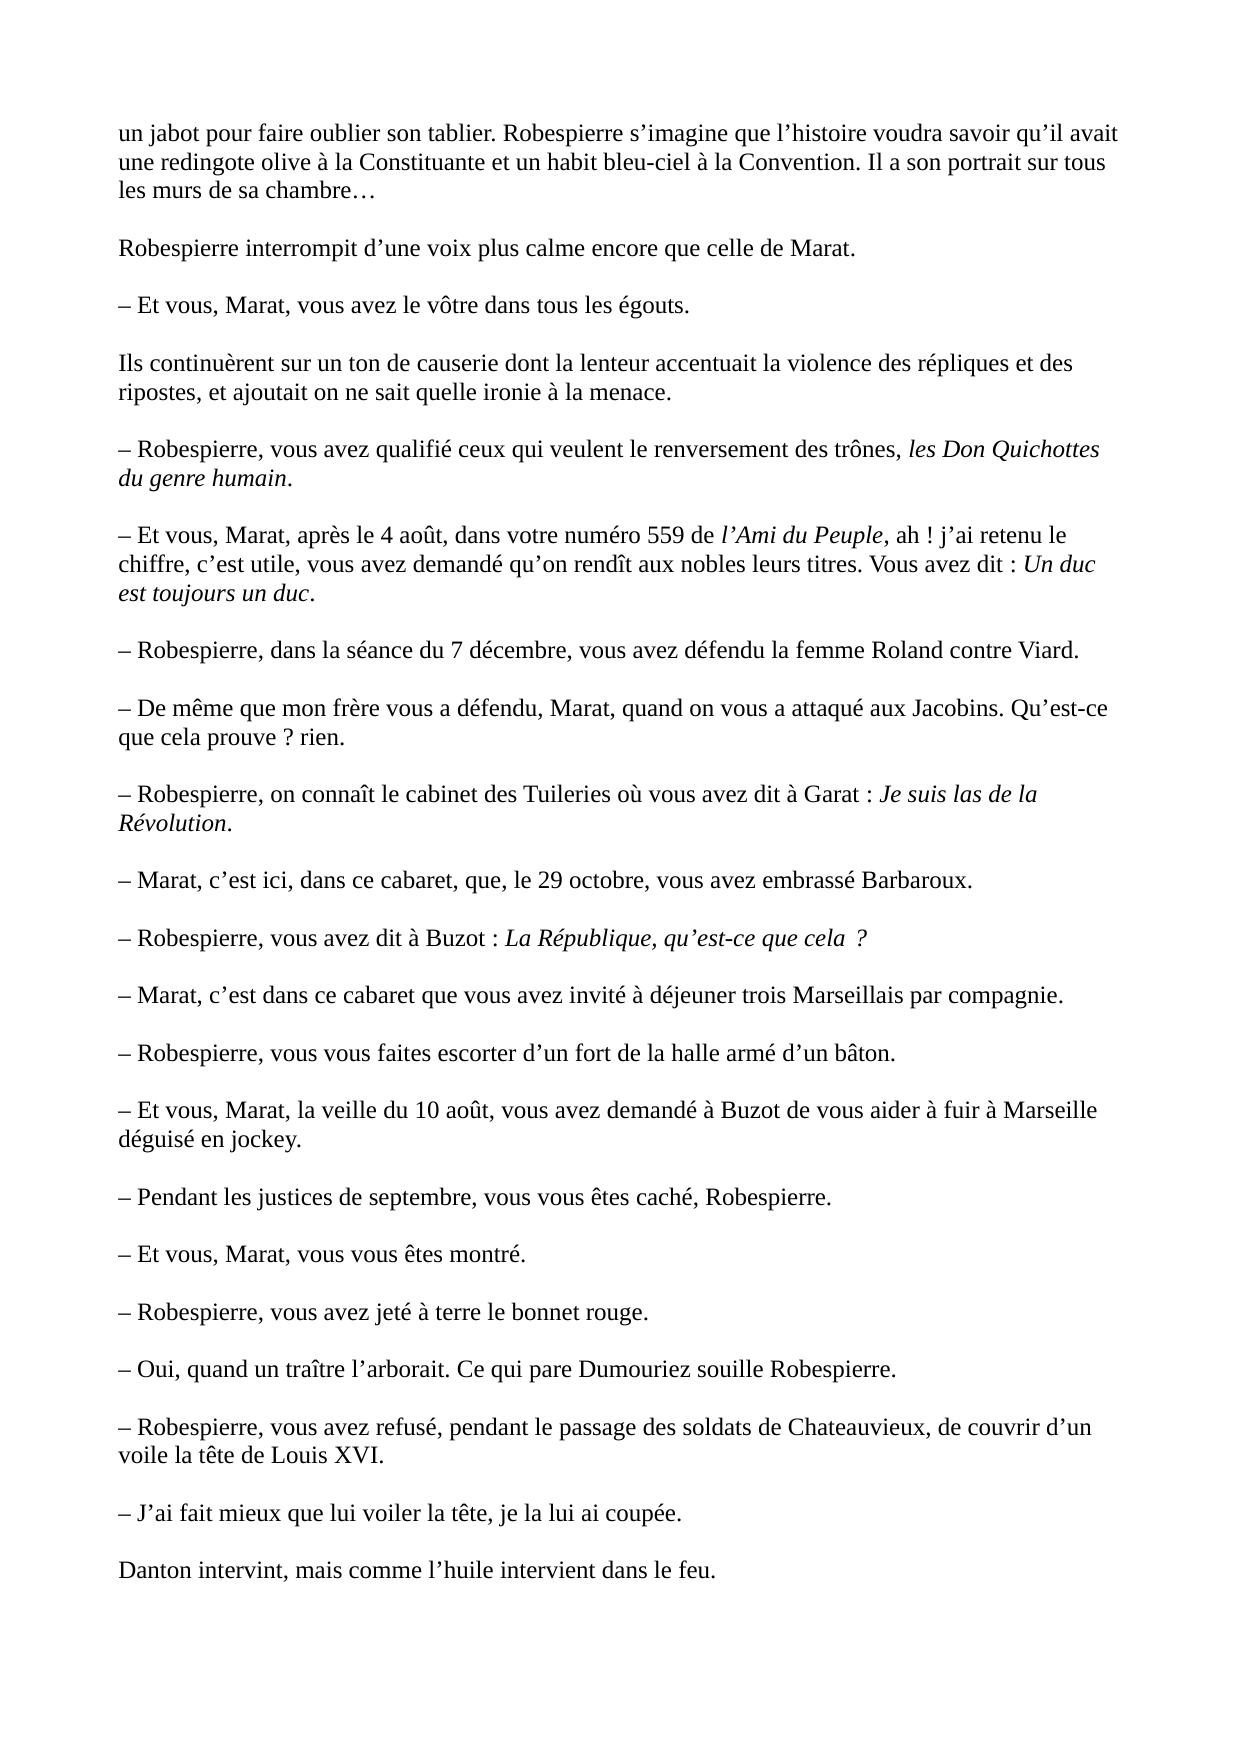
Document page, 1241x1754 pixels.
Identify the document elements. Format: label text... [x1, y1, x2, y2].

text – Et vous, Marat, la veille du 10 août, vous avez demandé à Buzot de vous aider à fuir à Marseille déguisé en jockey. [118, 1096, 1122, 1153]
text – Robespierre, vous avez qualifié ceux qui veulent le renversement des trônes, les Don Quichottes du genre humain. [118, 434, 1122, 492]
text – Robespierre, vous avez refusé, pendant le passage des soldats de Chateauvieux, de couvrir d’un voile la tête de Louis XVI. [118, 1412, 1122, 1469]
text – J’ai fait mieux que lui voiler la tête, je la lui ai coupée. [118, 1498, 1122, 1527]
text Ils continuèrent sur un ton de causerie dont la lenteur accentuait la violence des répliques et des ripostes, et ajoutait on ne sait quelle ironie à la menace. [118, 348, 1122, 406]
text un jabot pour faire oublier son tablier. Robespierre s’imagine que l’histoire voudra savoir qu’il avait une redingote olive à la Constituante et un habit bleu-ciel à la Convention. Il a son portrait sur tous les murs de sa chambre… [118, 118, 1122, 204]
text Danton intervint, mais comme l’huile intervient dans le feu. [118, 1556, 1122, 1584]
text – Oui, quand un traître l’arborait. Ce qui pare Dumouriez souille Robespierre. [118, 1354, 1122, 1383]
text – Pendant les justices de septembre, vous vous êtes caché, Robespierre. [118, 1182, 1122, 1211]
text – Et vous, Marat, après le 4 août, dans votre numéro 559 de l’Ami du Peuple, ah ! j’ai retenu le chiffre, c’est utile, vous avez demandé qu’on rendît aux nobles leurs titres. Vous avez dit : Un duc est toujours un duc. [118, 521, 1122, 607]
text – Et vous, Marat, vous avez le vôtre dans tous les égouts. [118, 291, 1122, 319]
text – Et vous, Marat, vous vous êtes montré. [118, 1239, 1122, 1268]
text – Robespierre, dans la séance du 7 décembre, vous avez défendu la femme Roland contre Viard. [118, 636, 1122, 664]
text – Robespierre, vous vous faites escorter d’un fort de la halle armé d’un bâton. [118, 1038, 1122, 1067]
text Robespierre interrompit d’une voix plus calme encore que celle de Marat. [118, 233, 1122, 262]
text – Robespierre, vous avez dit à Buzot : La République, qu’est-ce que cela ? [118, 923, 1122, 952]
text – Robespierre, vous avez jeté à terre le bonnet rouge. [118, 1297, 1122, 1326]
text – De même que mon frère vous a défendu, Marat, quand on vous a attaqué aux Jacobins. Qu’est-ce que cela prouve ? rien. [118, 693, 1122, 751]
text – Robespierre, on connaît le cabinet des Tuileries où vous avez dit à Garat : Je suis las de la Révolution. [118, 779, 1122, 837]
text – Marat, c’est ici, dans ce cabaret, que, le 29 octobre, vous avez embrassé Barbaroux. [118, 866, 1122, 894]
text – Marat, c’est dans ce cabaret que vous avez invité à déjeuner trois Marseillais par compagnie. [118, 981, 1122, 1009]
